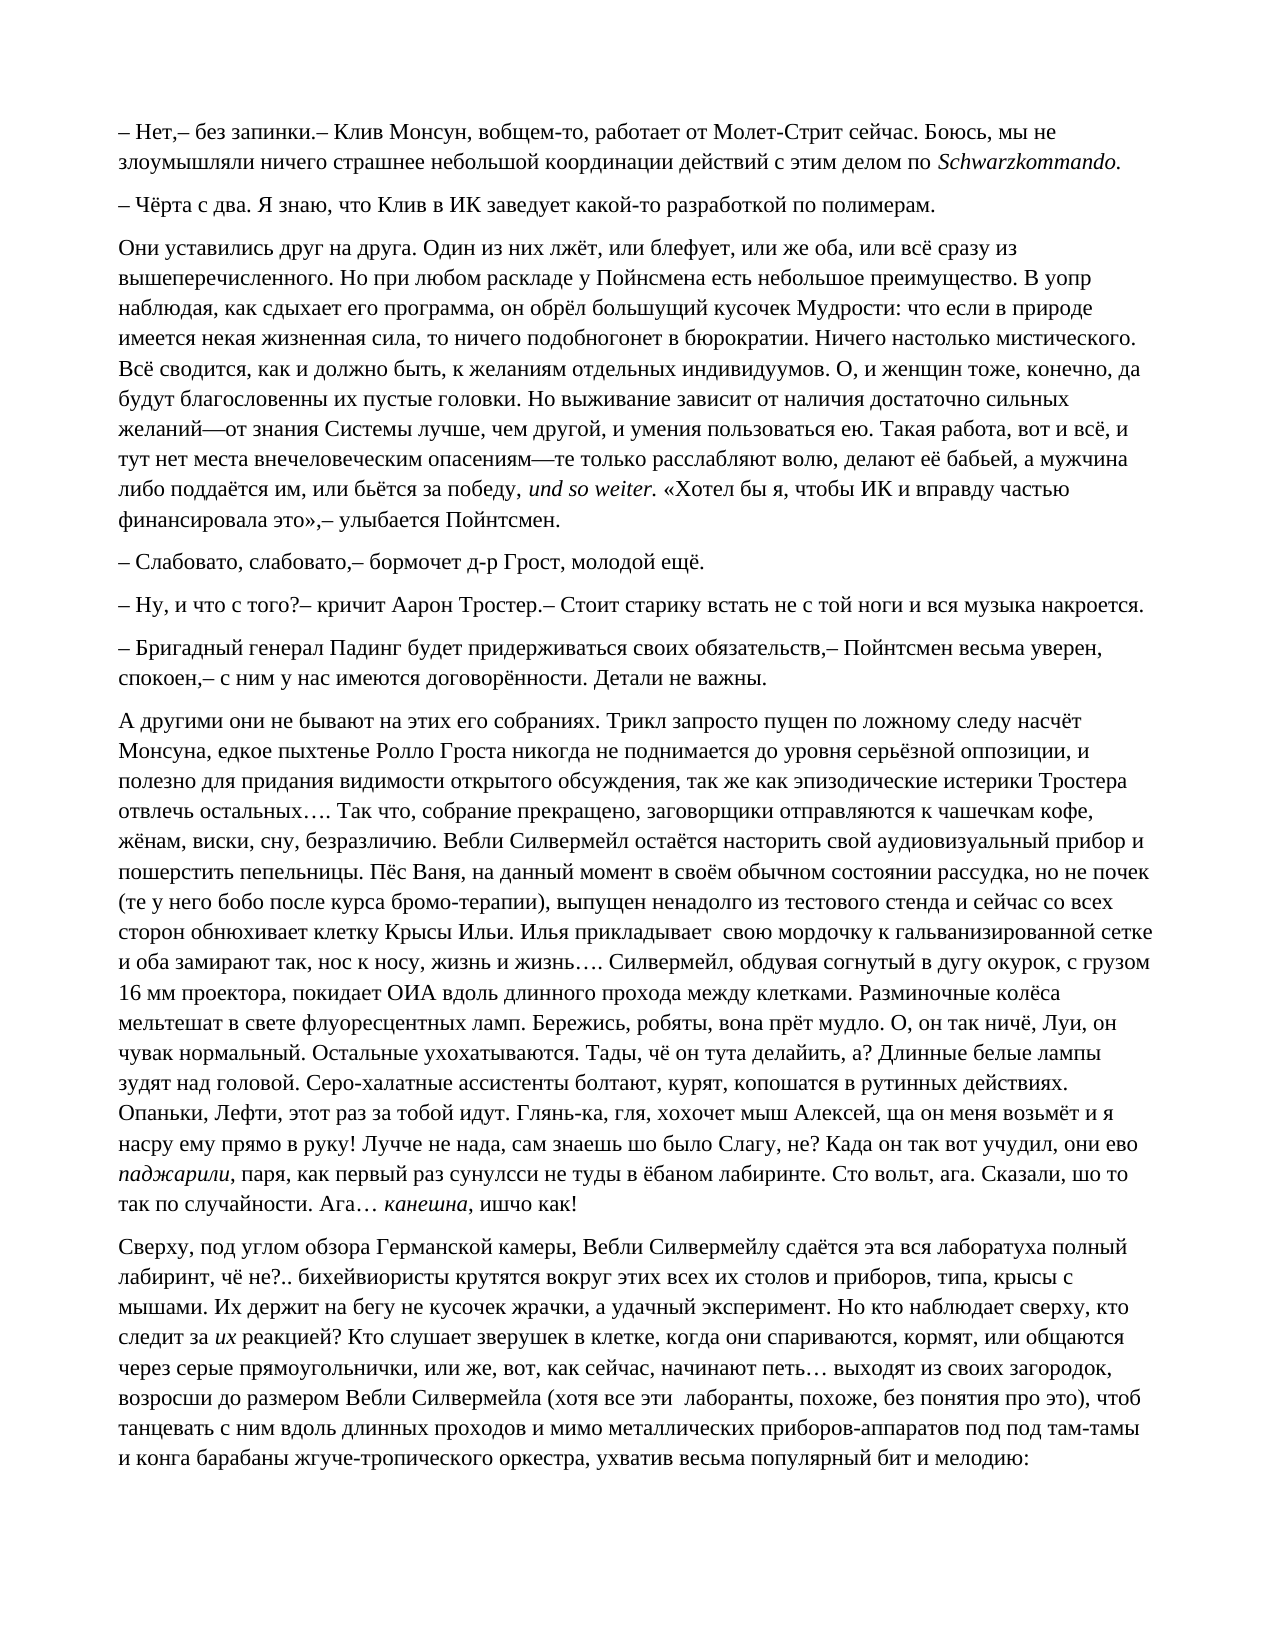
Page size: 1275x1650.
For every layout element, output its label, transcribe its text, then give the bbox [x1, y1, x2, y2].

text – Чёрта с два. Я знаю, что Клив в ИК заведует какой-то разработкой по полимерам. [118, 191, 1157, 217]
text – Ну, и что с того?– кричит Аарон Тростер.– Стоит старику встать не с той ноги и вся музыка накроется. [118, 591, 1157, 617]
text Они уставились друг на друга. Один из них лжёт, или блефует, или же оба, или всё сразу из вышеперечисленного. Но при любом раскладе у Пойнсмена есть небольшое преимущество. В уопр наблюдая, как сдыхает его программа, он обрёл большущий кусочек Мудрости: что если в природе имеется некая жизненная сила, то ничего подобногонет в бюрократии. Ничего настолько мистического. Всё сводится, как и должно быть, к желаниям отдельных индивидуумов. О, и женщин тоже, конечно, да будут благословенны их пустые головки. Но выживание зависит от наличия достаточно сильных желаний—от знания Системы лучше, чем другой, и умения пользоваться ею. Такая работа, вот и всё, и тут нет места внечеловеческим опасениям—те только расслабляют волю, делают её бабьей, а мужчина либо поддаётся им, или бьётся за победу, und so weiter. «Хотел бы я, чтобы ИК и вправду частью финансировала это»,– улыбается Пойнтсмен. [118, 234, 1157, 532]
text – Бригадный генерал Падинг будет придерживаться своих обязательств,– Пойнтсмен весьма уверен, спокоен,– с ним у нас имеются договорённости. Детали не важны. [118, 634, 1157, 690]
text – Слабовато, слабовато,– бормочет д-р Грост, молодой ещё. [118, 548, 1157, 575]
text – Нет,– без запинки.– Клив Монсун, вобщем-то, работает от Молет-Стрит сейчас. Боюсь, мы не злоумышляли ничего страшнее небольшой координации действий с этим делом по Schwarzkommando. [118, 118, 1157, 175]
text А другими они не бывают на этих его собраниях. Трикл запросто пущен по ложному следу насчёт Монсуна, едкое пыхтенье Ролло Гроста никогда не поднимается до уровня серьёзной оппозиции, и полезно для придания видимости открытого обсуждения, так же как эпизодические истерики Тростера отвлечь остальных…. Так что, собрание прекращено, заговорщики отправляются к чашечкам кофе, жёнам, виски, сну, безразличию. Вебли Силвермейл остаётся насторить свой аудиовизуальный прибор и пошерстить пепельницы. Пёс Ваня, на данный момент в своём обычном состоянии рассудка, но не почек (те у него бобо после курса бромо-терапии), выпущен ненадолго из тестового стенда и сейчас со всех сторон обнюхивает клетку Крысы Ильи. Илья прикладывает свою мордочку к гальванизированной сетке и оба замирают так, нос к носу, жизнь и жизнь…. Силвермейл, обдувая согнутый в дугу окурок, с грузом 16 мм проектора, покидает ОИА вдоль длинного прохода между клетками. Разминочные колёса мельтешат в свете флуоресцентных ламп. Бережись, робяты, вона прёт мудло. О, он так ничё, Луи, он чувак нормальный. Остальные ухохатываются. Тады, чё он тута делайить, а? Длинные белые лампы зудят над головой. Серо-халатные ассистенты болтают, курят, копошатся в рутинных действиях. Опаньки, Лефти, этот раз за тобой идут. Глянь-ка, гля, хохочет мыш Алексей, ща он меня возьмёт и я насру ему прямо в руку! Лучче не нада, сам знаешь шо было Слагу, не? Када он так вот учудил, они ево паджарили, паря, как первый раз сунулсси не туды в ёбаном лабиринте. Сто вольт, ага. Сказали, шо то так по случайности. Ага… канешна, ишчо как! [118, 707, 1157, 1216]
text Сверху, под углом обзора Германской камеры, Вебли Силвермейлу сдаётся эта вся лаборатуха полный лабиринт, чё не?.. бихейвиористы крутятся вокруг этих всех их столов и приборов, типа, крысы с мышами. Их держит на бегу не кусочек жрачки, а удачный эксперимент. Но кто наблюдает сверху, кто следит за их реакцией? Кто слушает зверушек в клетке, когда они спариваются, кормят, или общаются через серые прямоугольнички, или же, вот, как сейчас, начинают петь… выходят из своих загородок, возросши до размером Вебли Силвермейла (хотя все эти лаборанты, похоже, без понятия про это), чтоб танцевать с ним вдоль длинных проходов и мимо металлических приборов-аппаратов под под там-тамы и конга барабаны жгуче-тропического оркестра, ухватив весьма популярный бит и мелодию: [118, 1233, 1157, 1471]
